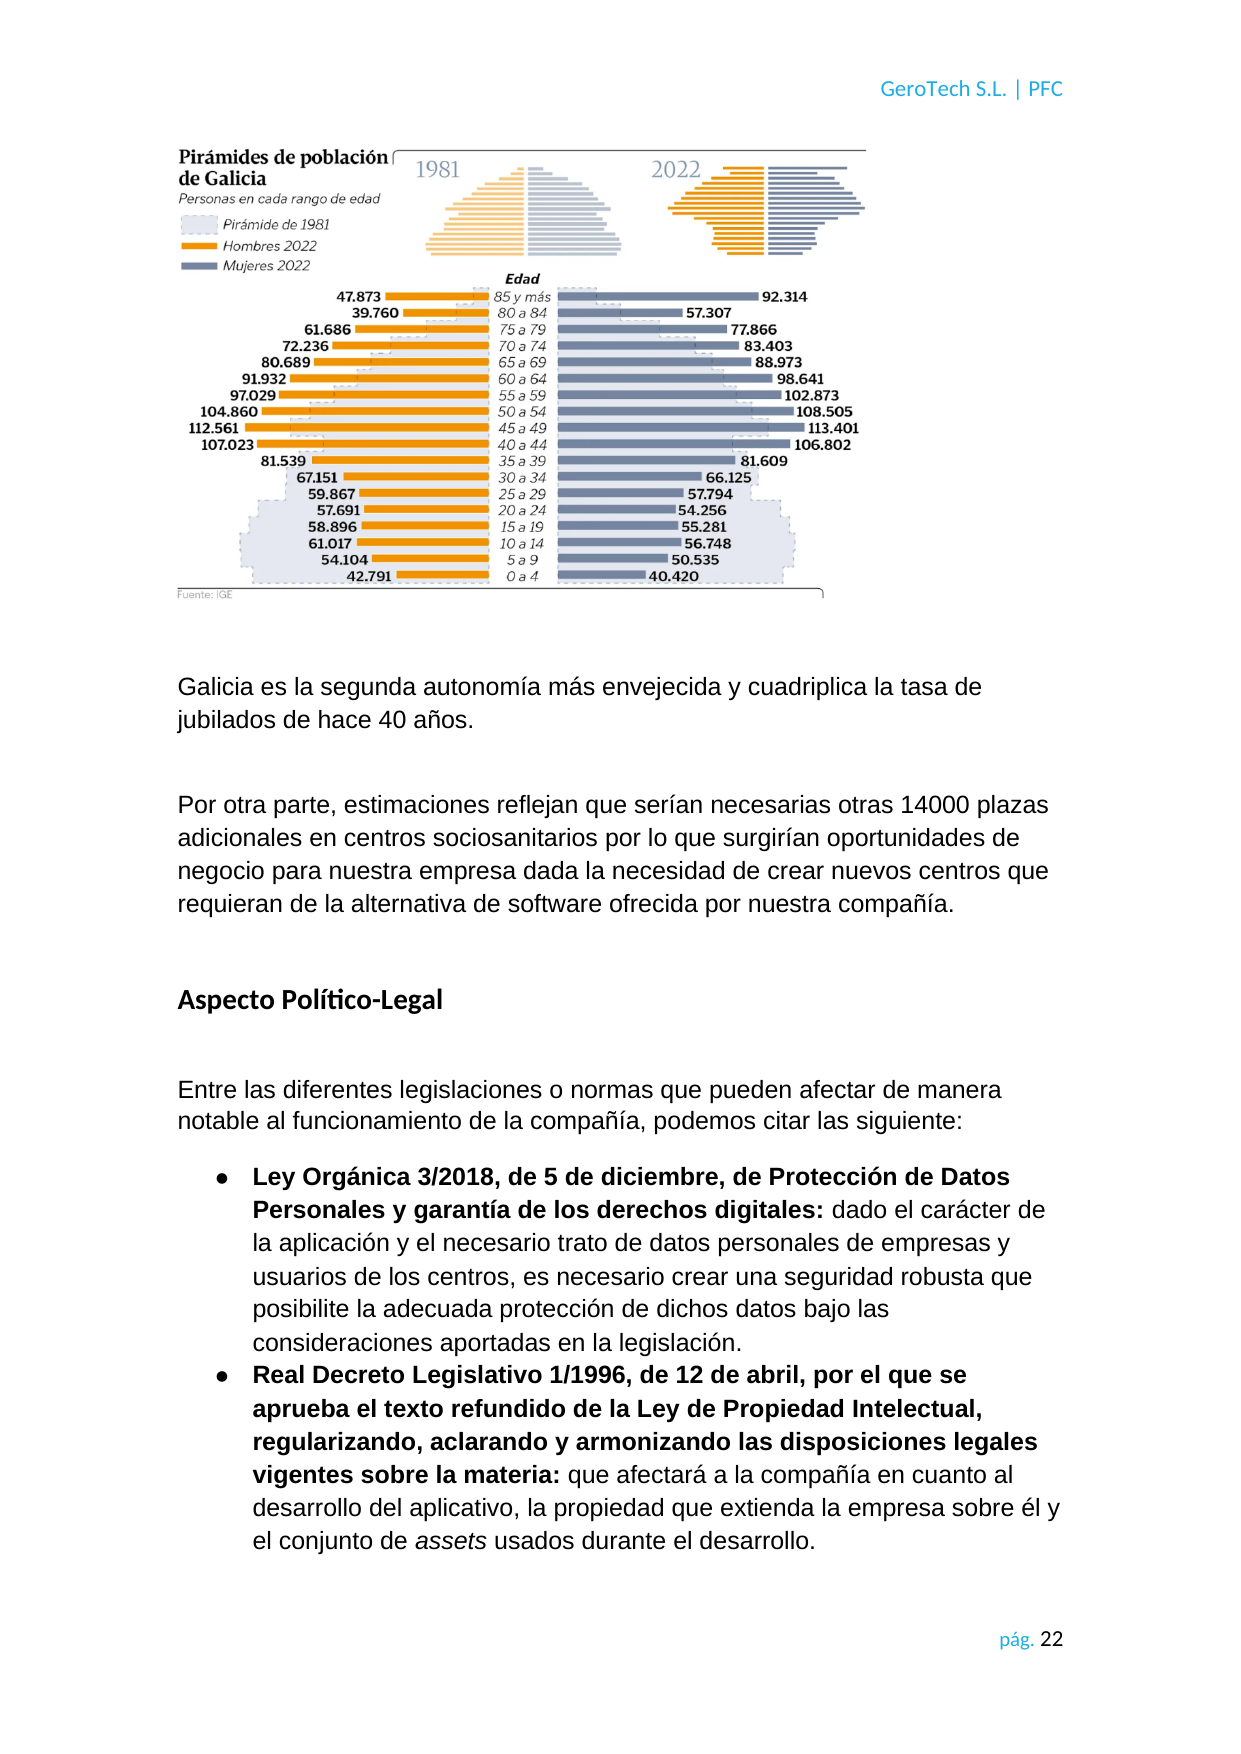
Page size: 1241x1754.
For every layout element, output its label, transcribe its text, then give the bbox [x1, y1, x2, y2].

list Ley Orgánica 3/2018, de 5 de diciembre, de Protección de Datos Personales y garantía de los derechos digitales: dado el carácter de la aplicación y el necesario trato de datos personales de empresas y usuarios de los centros, es necesario crear una seguridad robusta que posibilite la adecuada protección de dichos datos bajo las consideraciones aportadas en la legislación. [215, 1162, 1063, 1356]
text Entre las diferentes legislaciones o normas que pueden afectar de manera notable al funcionamiento de la compañía, podemos citar las siguiente: [177, 1075, 1063, 1135]
picture [177, 147, 867, 600]
list Real Decreto Legislativo 1/1996, de 12 de abril, por el que se aprueba el texto refundido de la Ley de Propiedad Intelectual, regularizando, aclarando y armonizando las disposiciones legales vigentes sobre la materia: que afectará a la compañía en cuanto al desarrollo del aplicativo, la propiedad que extienda la empresa sobre él y el conjunto de assets usados durante el desarrollo. [215, 1361, 1063, 1555]
text Galicia es la segunda autonomía más envejecida y cuadriplica la tasa de jubilados de hace 40 años. [177, 672, 1063, 734]
text Por otra parte, estimaciones reflejan que serían necesarias otras 14000 plazas adicionales en centros sociosanitarios por lo que surgirían oportunidades de negocio para nuestra empresa dada la necesidad de crear nuevos centros que requieran de la alternativa de software ofrecida por nuestra compañía. [177, 790, 1063, 918]
subtitle Aspecto Político-Legal [177, 981, 1063, 1017]
